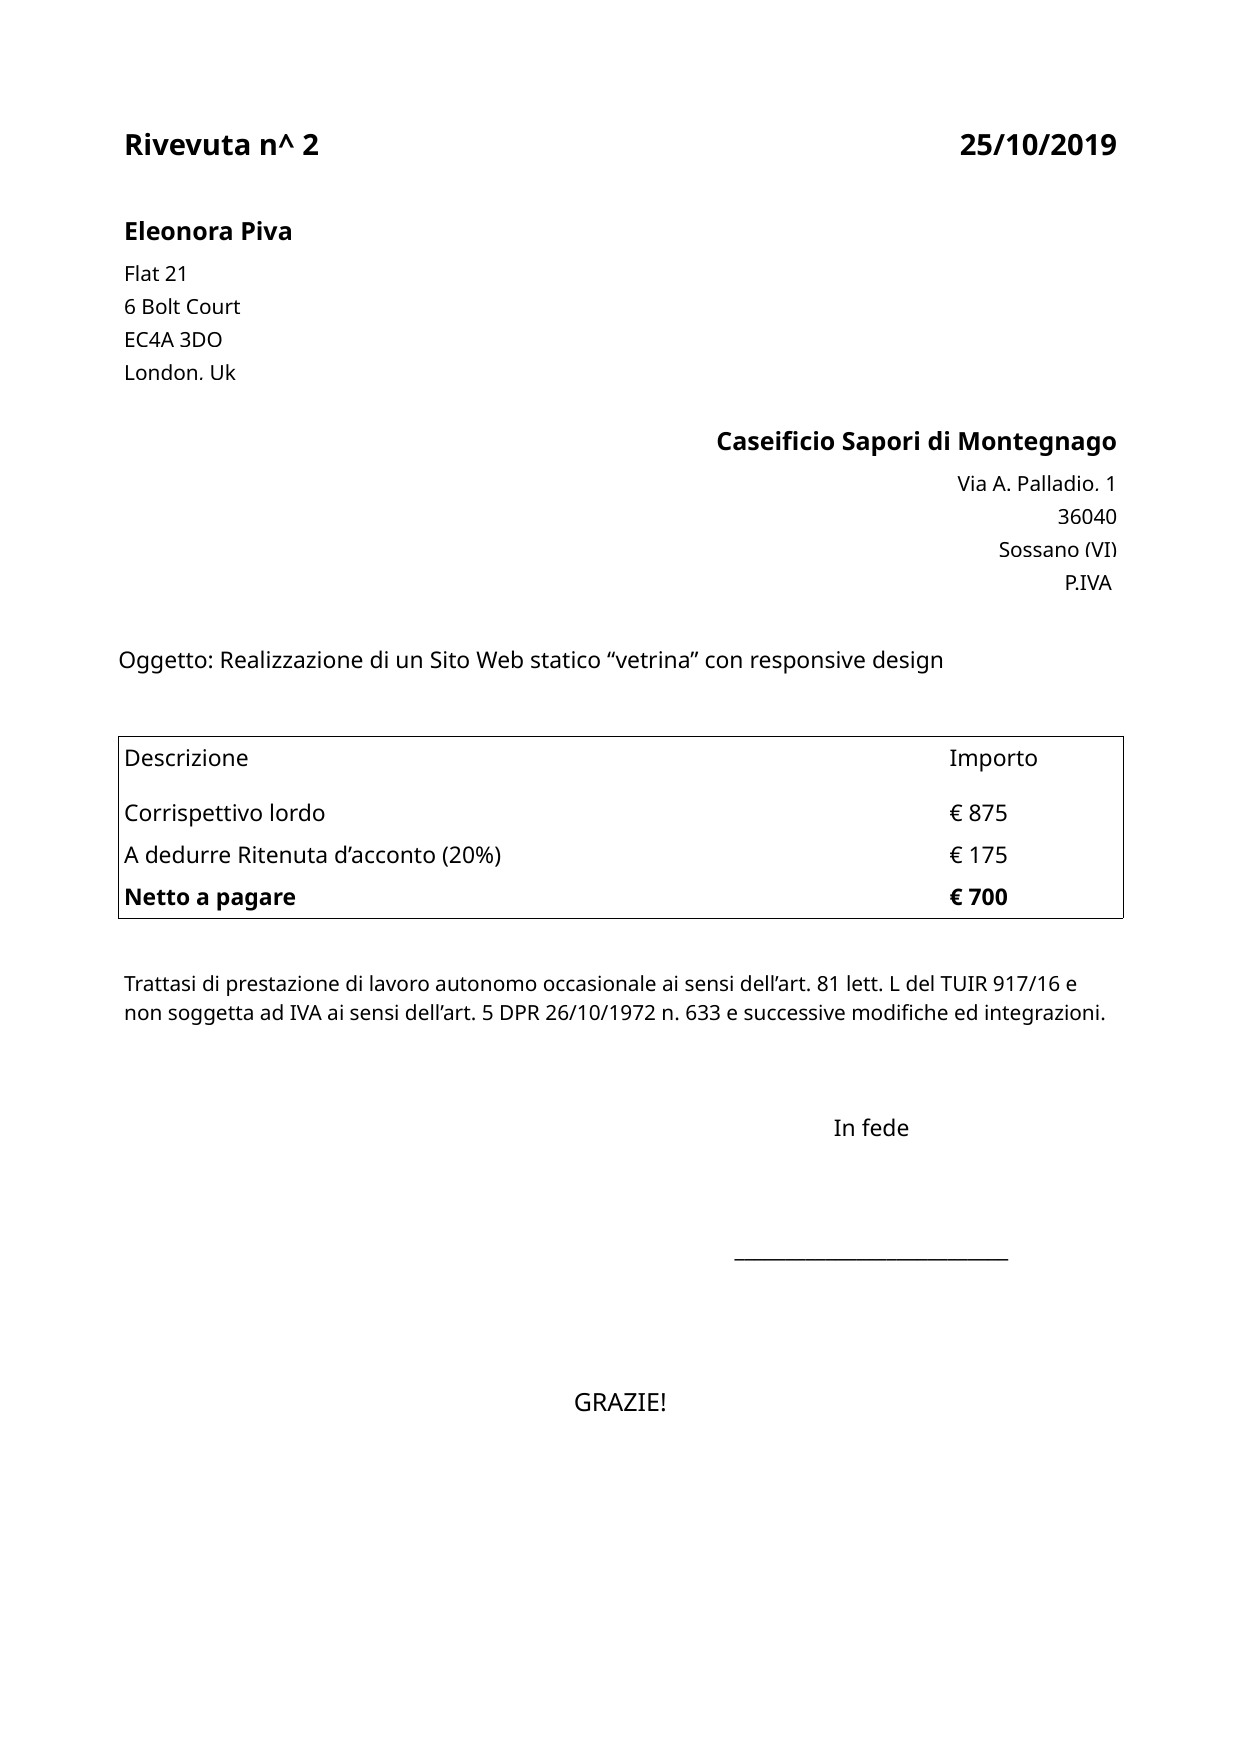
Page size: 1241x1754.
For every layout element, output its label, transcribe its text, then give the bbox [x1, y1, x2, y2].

table_cell London, Uk [118, 352, 605, 385]
table_cell [118, 385, 605, 418]
text Oggetto: Realizzazione di un Sito Web statico “vetrina” con responsive design [118, 644, 1122, 675]
table_cell [605, 253, 1123, 286]
table_cell [118, 163, 605, 208]
table_cell [605, 319, 1123, 352]
table_header 25/10/2019 [605, 118, 1123, 163]
table_header Rivevuta n^ 2 [118, 118, 605, 163]
table_cell [118, 1046, 620, 1107]
table_header Descrizione [119, 737, 933, 778]
table_cell [118, 1167, 620, 1227]
table_cell [944, 778, 1123, 792]
table_cell Eleonora Piva [118, 208, 605, 253]
table_cell [620, 1167, 1123, 1227]
table_cell [605, 208, 1123, 253]
table_header [933, 737, 944, 778]
table_cell [620, 1046, 1123, 1107]
table_cell [605, 385, 1123, 418]
table_cell 36040 [605, 496, 1123, 529]
table_cell [933, 834, 944, 876]
table_cell [605, 163, 1123, 208]
table_cell [933, 778, 944, 792]
table_cell [118, 562, 605, 595]
table_cell € 700 [944, 876, 1123, 918]
table_cell [605, 286, 1123, 319]
table_cell [118, 496, 605, 529]
table_cell [118, 1107, 620, 1167]
table_cell Via A. Palladio, 1 [605, 463, 1123, 496]
text GRAZIE! [118, 1384, 1122, 1418]
table_cell [933, 876, 944, 918]
table_cell ___________________________ [620, 1227, 1123, 1287]
table_cell Flat 21 [118, 253, 605, 286]
table_cell [933, 792, 944, 834]
table_cell A dedurre Ritenuta d’acconto (20%) [119, 834, 933, 876]
table_cell [119, 778, 933, 792]
table_cell [118, 1227, 620, 1287]
table_header Importo [944, 737, 1123, 778]
table_cell Corrispettivo lordo [119, 792, 933, 834]
table_cell € 175 [944, 834, 1123, 876]
table_cell Caseificio Sapori di Montegnago [605, 418, 1123, 463]
table_header Trattasi di prestazione di lavoro autonomo occasionale ai sensi dell’art. 81 lett. L del TUIR 917/16 e non soggetta ad IVA ai sensi dell’art. 5 DPR 26/10/1972 n. 633 e successive modifiche ed integrazioni. [118, 964, 1123, 1046]
table_cell In fede [620, 1107, 1123, 1167]
table_cell EC4A 3DQ [118, 319, 605, 352]
table_cell € 875 [944, 792, 1123, 834]
table_cell [118, 529, 605, 562]
table_cell [605, 352, 1123, 385]
table_cell P.IVA [605, 562, 1123, 595]
table_cell Sossano (VI) [605, 529, 1123, 562]
table_cell [118, 418, 605, 463]
table_cell [118, 463, 605, 496]
table_cell Netto a pagare [119, 876, 933, 918]
table_cell 6 Bolt Court [118, 286, 605, 319]
